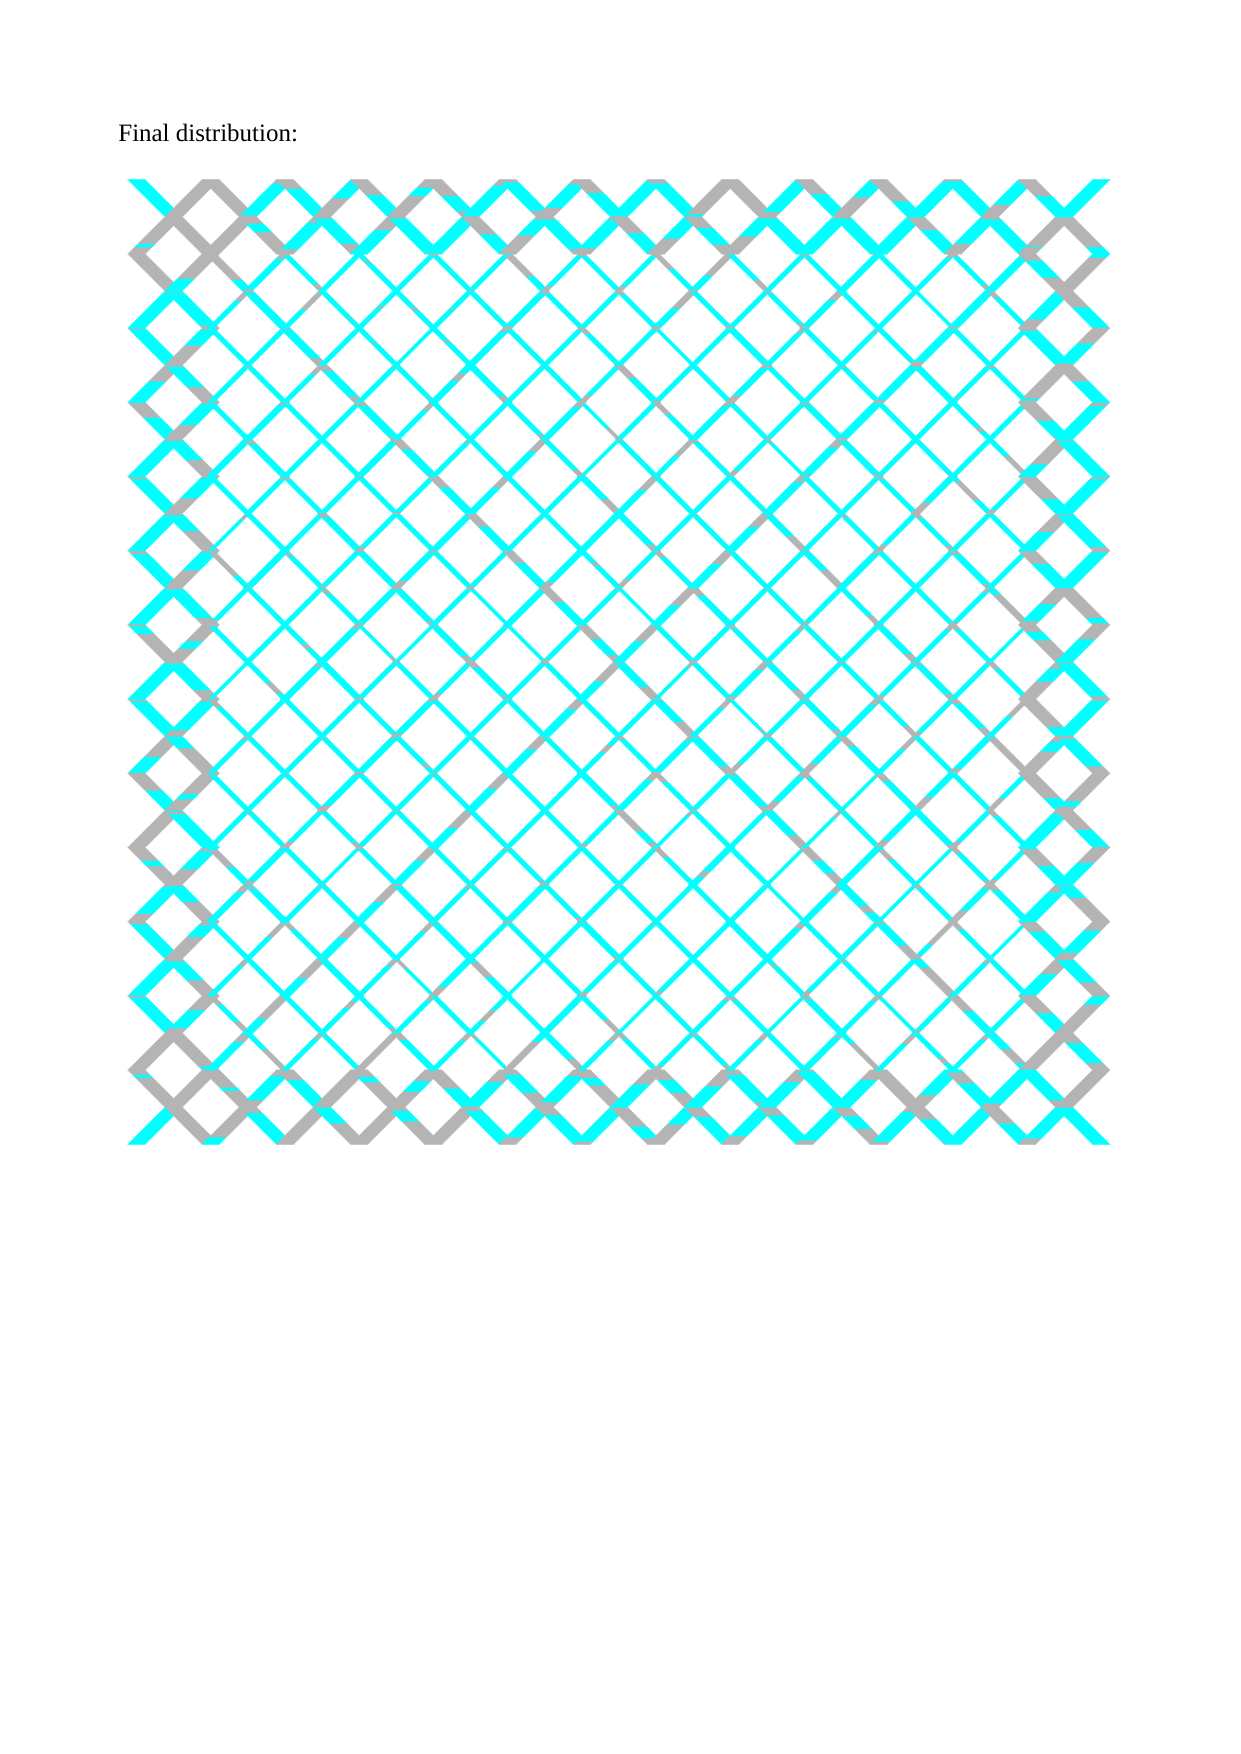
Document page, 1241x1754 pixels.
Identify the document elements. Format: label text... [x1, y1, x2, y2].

text Final distribution: [118, 118, 1122, 147]
picture [118, 175, 1123, 1148]
